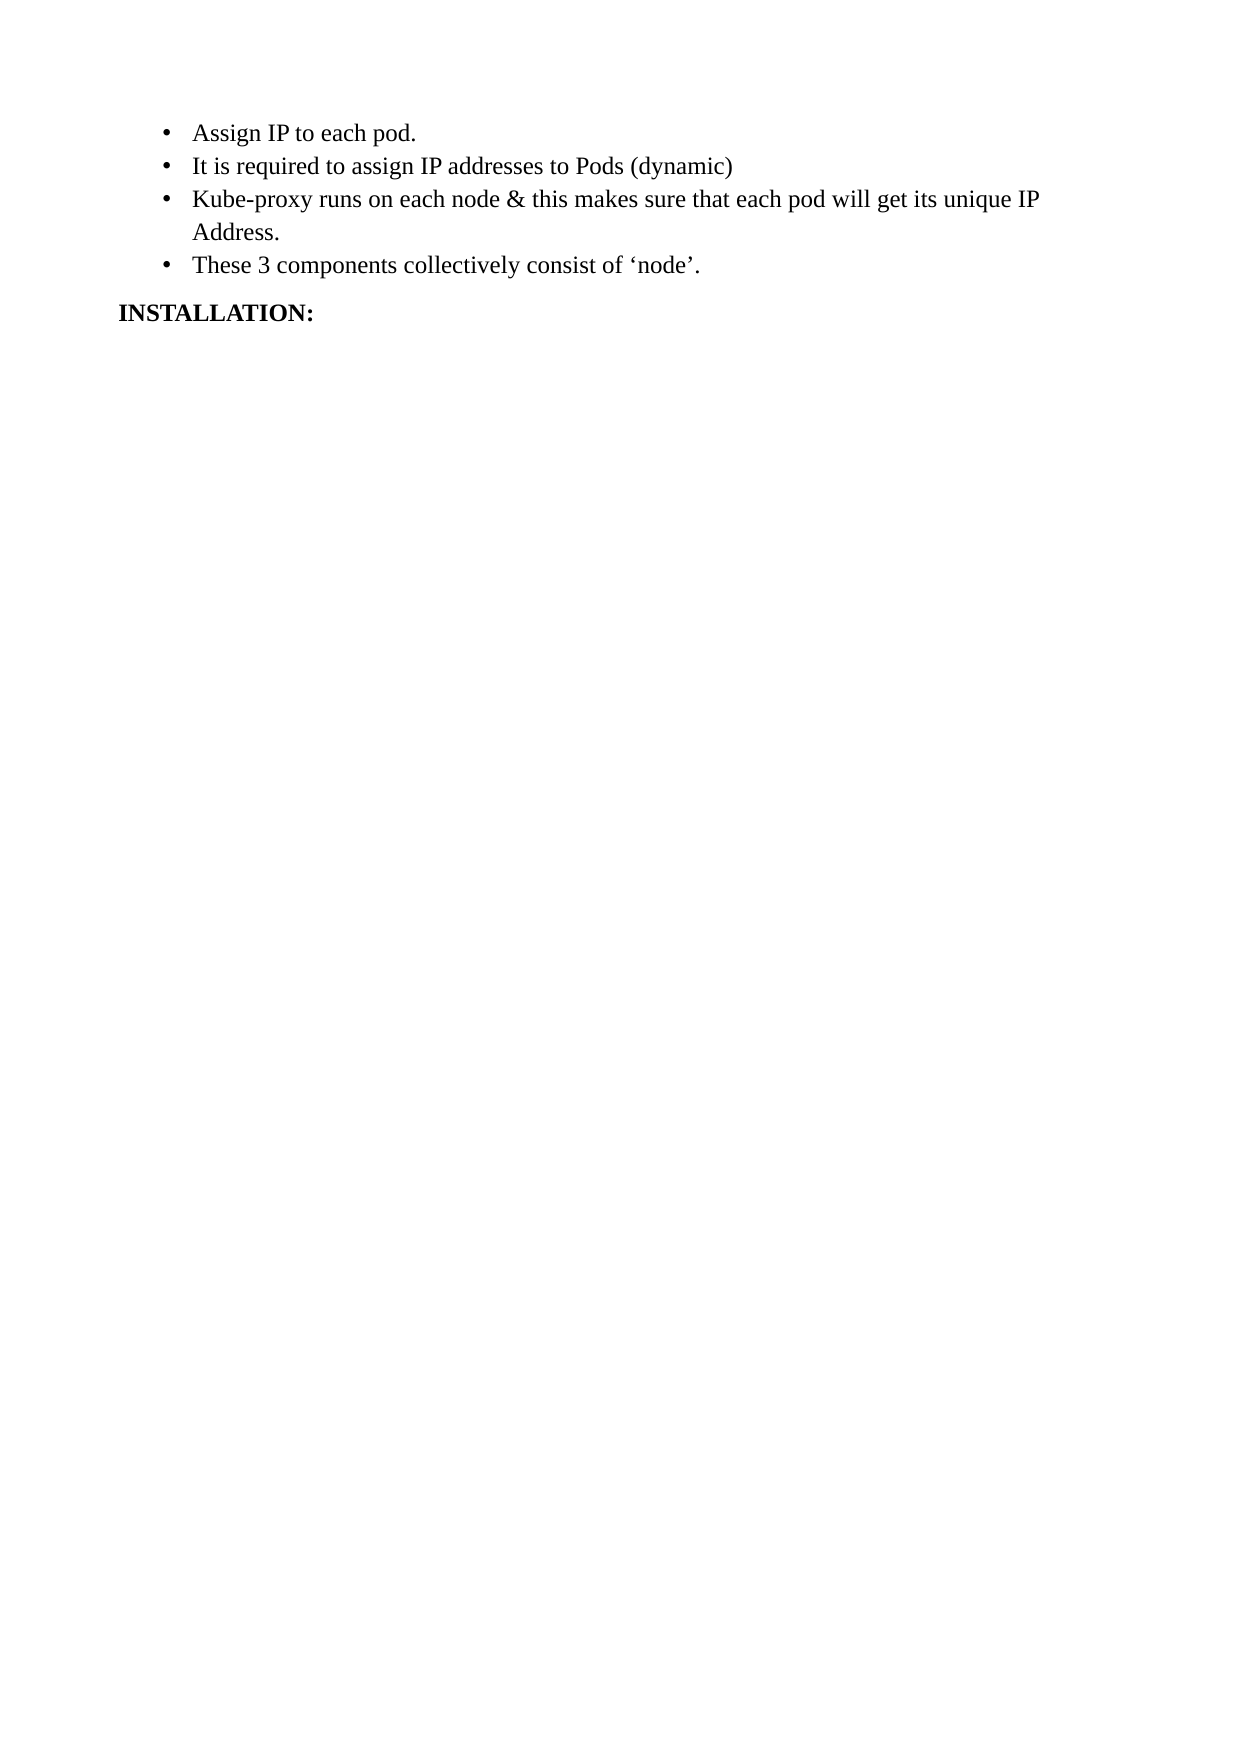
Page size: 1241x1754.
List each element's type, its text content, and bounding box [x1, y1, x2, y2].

list Assign IP to each pod. [162, 118, 1122, 147]
list These 3 components collectively consist of ‘node’. [162, 250, 1122, 279]
list It is required to assign IP addresses to Pods (dynamic) [162, 151, 1122, 180]
list Kube-proxy runs on each node & this makes sure that each pod will get its unique IP Address. [162, 184, 1122, 246]
text INSTALLATION: [118, 298, 1122, 327]
